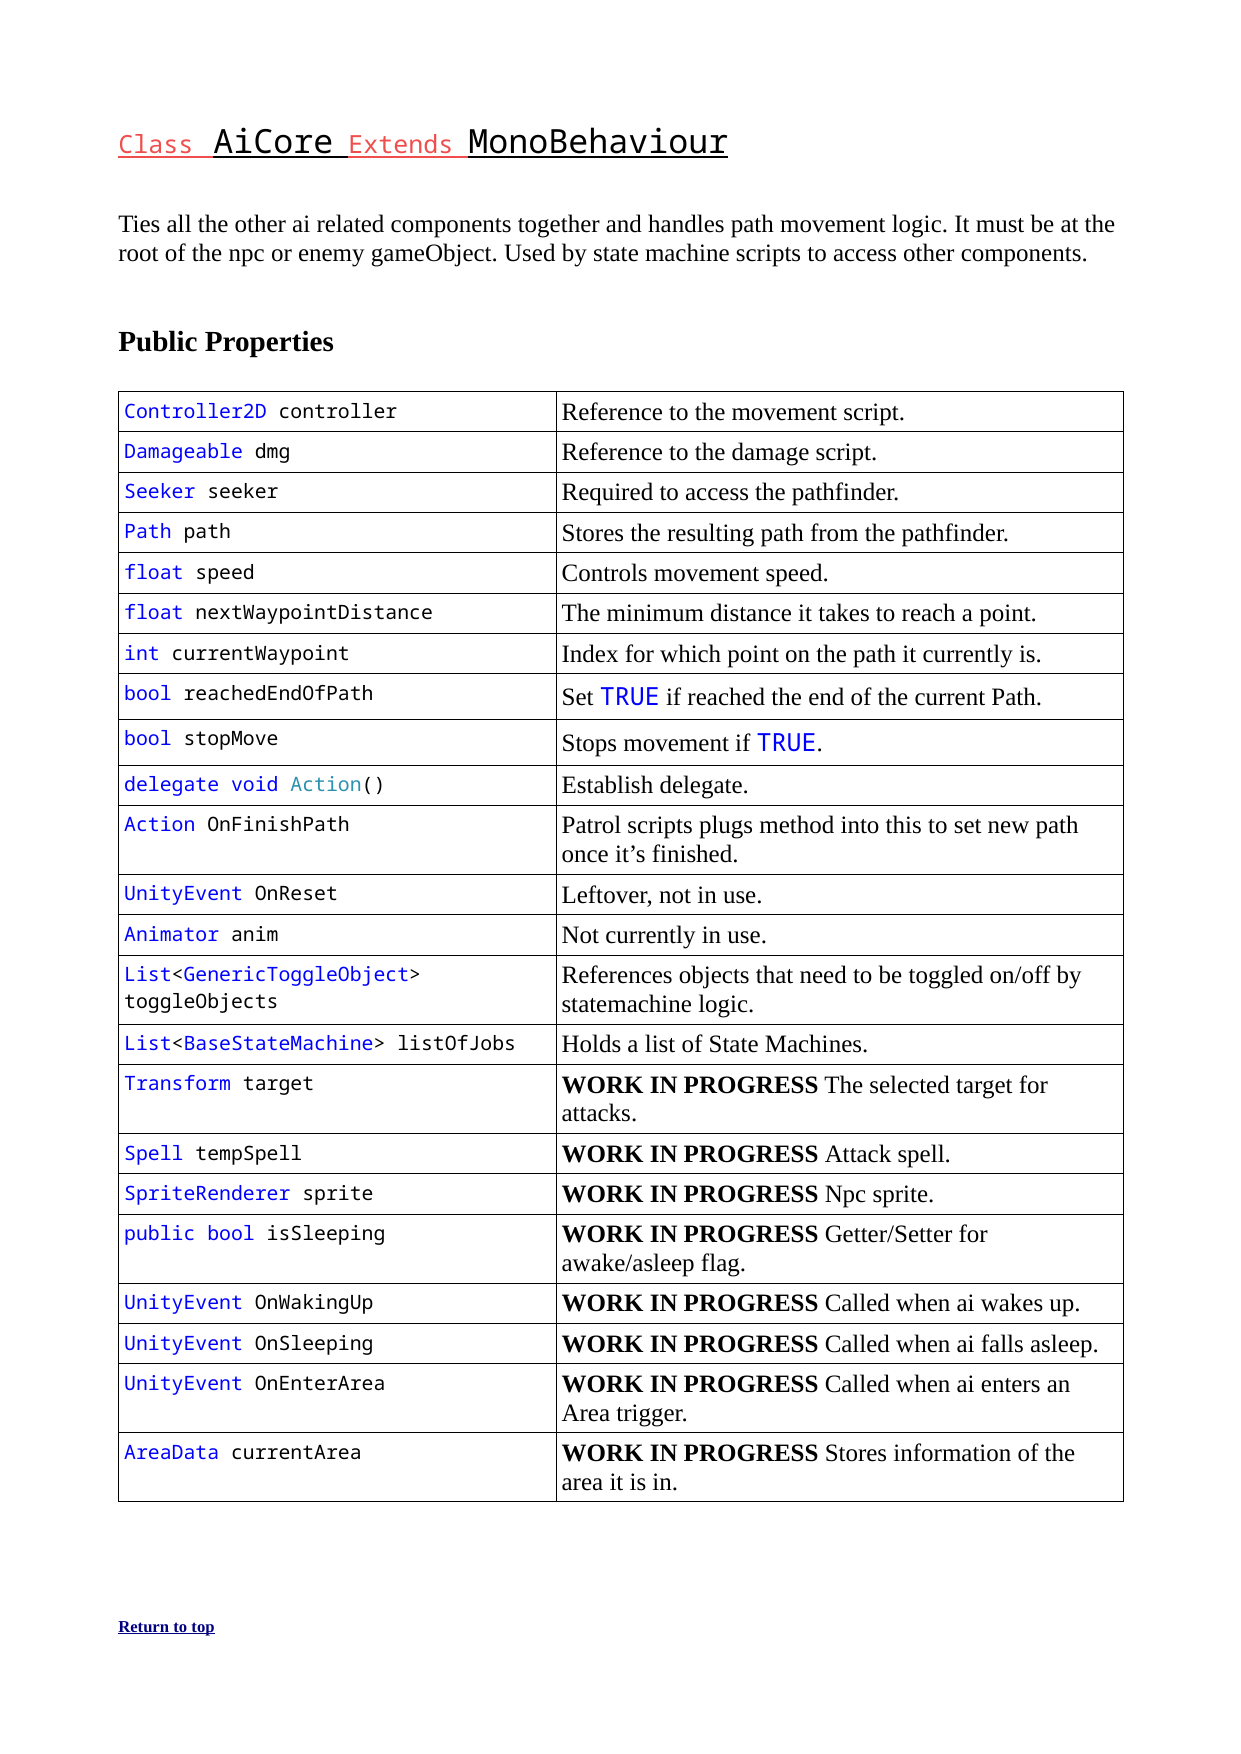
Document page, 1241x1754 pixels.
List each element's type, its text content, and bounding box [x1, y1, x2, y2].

table_cell Reference to the damage script. [557, 432, 1123, 472]
table_cell UnityEvent OnWakingUp [119, 1284, 556, 1323]
table_cell WORK IN PROGRESS Npc sprite. [557, 1174, 1123, 1213]
table_cell Patrol scripts plugs method into this to set new path once it’s finished. [557, 806, 1123, 874]
table_cell SpriteRenderer sprite [119, 1174, 556, 1213]
table_cell Required to access the pathfinder. [557, 473, 1123, 512]
table_cell WORK IN PROGRESS Attack spell. [557, 1134, 1123, 1173]
table_cell Not currently in use. [557, 915, 1123, 954]
table_cell Transform target [119, 1065, 556, 1133]
text Public Properties [118, 324, 1122, 357]
table_cell Index for which point on the path it currently is. [557, 634, 1123, 673]
table_cell List<GenericToggleObject> toggleObjects [119, 956, 556, 1023]
table_cell Spell tempSpell [119, 1134, 556, 1173]
table_cell AreaData currentArea [119, 1433, 556, 1501]
table_cell The minimum distance it takes to reach a point. [557, 594, 1123, 633]
table_cell WORK IN PROGRESS Called when ai wakes up. [557, 1284, 1123, 1323]
table_cell int currentWaypoint [119, 634, 556, 673]
table_cell UnityEvent OnReset [119, 875, 556, 914]
table_cell Damageable dmg [119, 432, 556, 472]
table_cell Holds a list of State Machines. [557, 1025, 1123, 1064]
table_cell bool reachedEndOfPath [119, 674, 556, 719]
table_cell Controls movement speed. [557, 553, 1123, 593]
table_cell delegate void Action() [119, 766, 556, 805]
table_cell Seeker seeker [119, 473, 556, 512]
table_cell float nextWaypointDistance [119, 594, 556, 633]
table_cell WORK IN PROGRESS Stores information of the area it is in. [557, 1433, 1123, 1501]
table_cell References objects that need to be toggled on/off by statemachine logic. [557, 956, 1123, 1023]
table_cell Stops movement if TRUE. [557, 720, 1123, 764]
table_header Controller2D controller [119, 392, 556, 431]
table_cell bool stopMove [119, 720, 556, 764]
table_cell Path path [119, 513, 556, 552]
text Class AiCore Extends MonoBehaviour [118, 118, 1122, 163]
table_cell WORK IN PROGRESS Getter/Setter for awake/asleep flag. [557, 1215, 1123, 1283]
table_cell UnityEvent OnEnterArea [119, 1364, 556, 1432]
table_cell Stores the resulting path from the pathfinder. [557, 513, 1123, 552]
table_cell List<BaseStateMachine> listOfJobs [119, 1025, 556, 1064]
table_cell Set TRUE if reached the end of the current Path. [557, 674, 1123, 719]
table_cell Animator anim [119, 915, 556, 954]
table_cell Action OnFinishPath [119, 806, 556, 874]
table_cell float speed [119, 553, 556, 593]
table_cell UnityEvent OnSleeping [119, 1324, 556, 1363]
table_cell Establish delegate. [557, 766, 1123, 805]
table_cell WORK IN PROGRESS The selected target for attacks. [557, 1065, 1123, 1133]
table_cell public bool isSleeping [119, 1215, 556, 1283]
table_header Reference to the movement script. [557, 392, 1123, 431]
table_cell WORK IN PROGRESS Called when ai enters an Area trigger. [557, 1364, 1123, 1432]
table_cell WORK IN PROGRESS Called when ai falls asleep. [557, 1324, 1123, 1363]
text Ties all the other ai related components together and handles path movement logic. It must be at the root of the npc or enemy gameObject. Used by state machine scripts to access other components. [118, 209, 1122, 266]
table_cell Leftover, not in use. [557, 875, 1123, 914]
